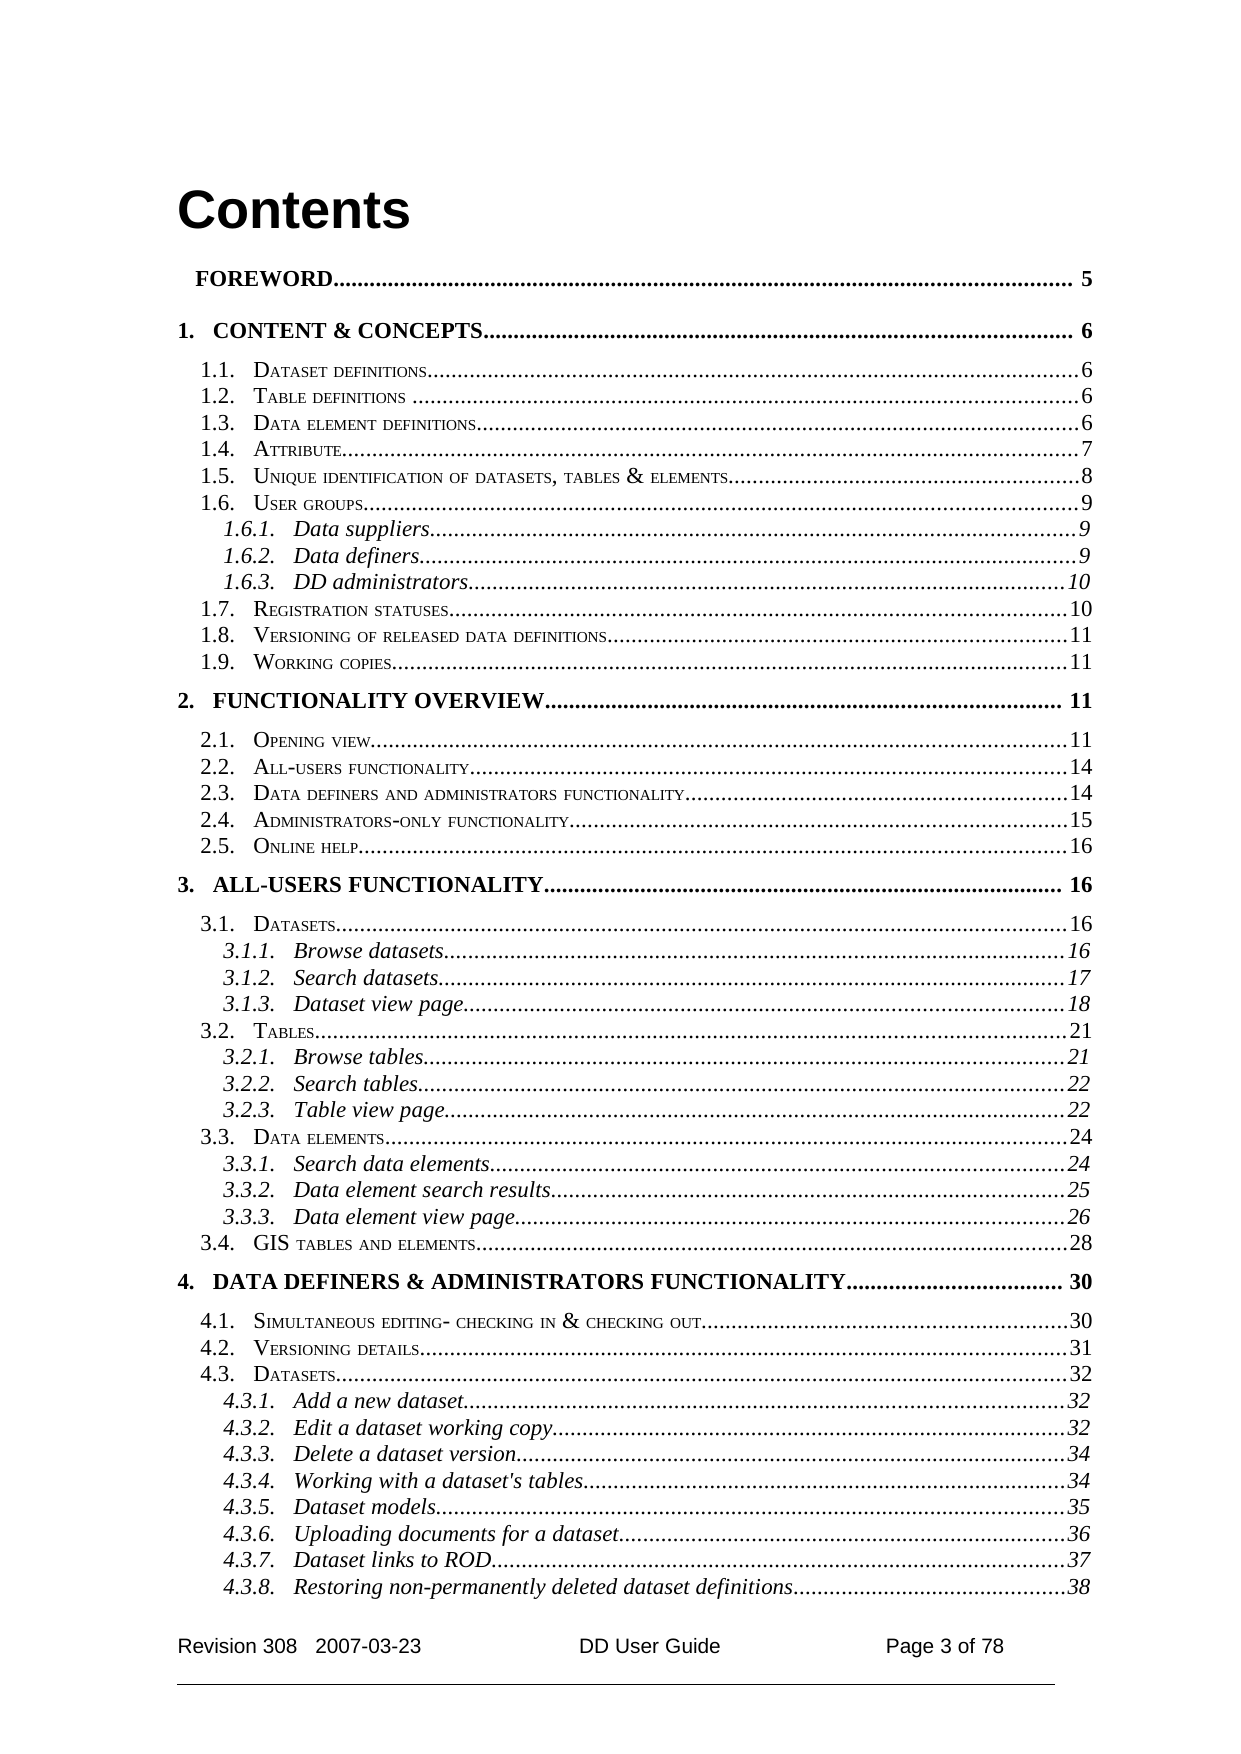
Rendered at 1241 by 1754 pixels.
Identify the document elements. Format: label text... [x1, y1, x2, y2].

text 4.3.2. Edit a dataset working copy 32 [223, 1413, 1092, 1440]
text 3.2. Tables 21 [200, 1017, 1092, 1043]
text 4.3.6. Uploading documents for a dataset 36 [223, 1520, 1092, 1546]
text 3.4. GIS tables and elements 28 [200, 1229, 1092, 1256]
text 3.1. Datasets 16 [200, 910, 1092, 937]
text 3.3.2. Data element search results 25 [223, 1176, 1092, 1202]
text 2. Functionality overview 11 [177, 687, 1092, 713]
text 4.1. Simultaneous editing- checking in & checking out 30 [200, 1307, 1092, 1334]
text 2.2. All-users functionality 14 [200, 752, 1092, 779]
subtitle Contents [177, 178, 1092, 240]
text 1.6.3. DD administrators 10 [223, 568, 1092, 595]
text 1.6.1. Data suppliers 9 [223, 515, 1092, 542]
text 1.5. Unique identification of datasets, tables & elements 8 [200, 462, 1092, 488]
text 3.1.2. Search datasets 17 [223, 963, 1092, 990]
text 3.1.1. Browse datasets 16 [223, 937, 1092, 963]
text 4.3.5. Dataset models 35 [223, 1493, 1092, 1520]
text 2.3. Data definers and administrators functionality 14 [200, 779, 1092, 806]
text 2.5. Online help 16 [200, 832, 1092, 859]
text 2.1. Opening view 11 [200, 726, 1092, 752]
text 4.3.7. Dataset links to ROD 37 [223, 1546, 1092, 1573]
text 3.2.1. Browse tables 21 [223, 1043, 1092, 1070]
text 3.3.1. Search data elements 24 [223, 1149, 1092, 1176]
text 4.2. Versioning details 31 [200, 1334, 1092, 1360]
text 4.3.4. Working with a dataset's tables 34 [223, 1467, 1092, 1493]
text 3.1.3. Dataset view page 18 [223, 990, 1092, 1017]
text 4.3.3. Delete a dataset version 34 [223, 1440, 1092, 1467]
text 1.6.2. Data definers 9 [223, 542, 1092, 568]
text 1.7. Registration statuses 10 [200, 595, 1092, 621]
text 4. Data definers & administrators functionality 30 [177, 1268, 1092, 1295]
text 1.2. Table definitions 6 [200, 382, 1092, 409]
text Foreword 5 [177, 265, 1092, 292]
text 3.2.2. Search tables 22 [223, 1070, 1092, 1096]
text 4.3.8. Restoring non-permanently deleted dataset definitions 38 [223, 1573, 1092, 1599]
text 3.3. Data elements 24 [200, 1123, 1092, 1149]
text 1.1. Dataset definitions 6 [200, 356, 1092, 382]
text 3.3.3. Data element view page 26 [223, 1202, 1092, 1229]
text 4.3. Datasets 32 [200, 1360, 1092, 1387]
text 1.3. Data element definitions 6 [200, 409, 1092, 435]
text 3. All-users functionality 16 [177, 871, 1092, 898]
text 2.4. Administrators-only functionality 15 [200, 806, 1092, 832]
text 4.3.1. Add a new dataset 32 [223, 1387, 1092, 1413]
text 1.6. User groups 9 [200, 488, 1092, 515]
text 1.8. Versioning of released data definitions 11 [200, 621, 1092, 648]
text 1.9. Working copies 11 [200, 648, 1092, 674]
text 3.2.3. Table view page 22 [223, 1096, 1092, 1123]
text 1.4. Attribute 7 [200, 435, 1092, 462]
text 1. Content & Concepts 6 [177, 317, 1092, 343]
